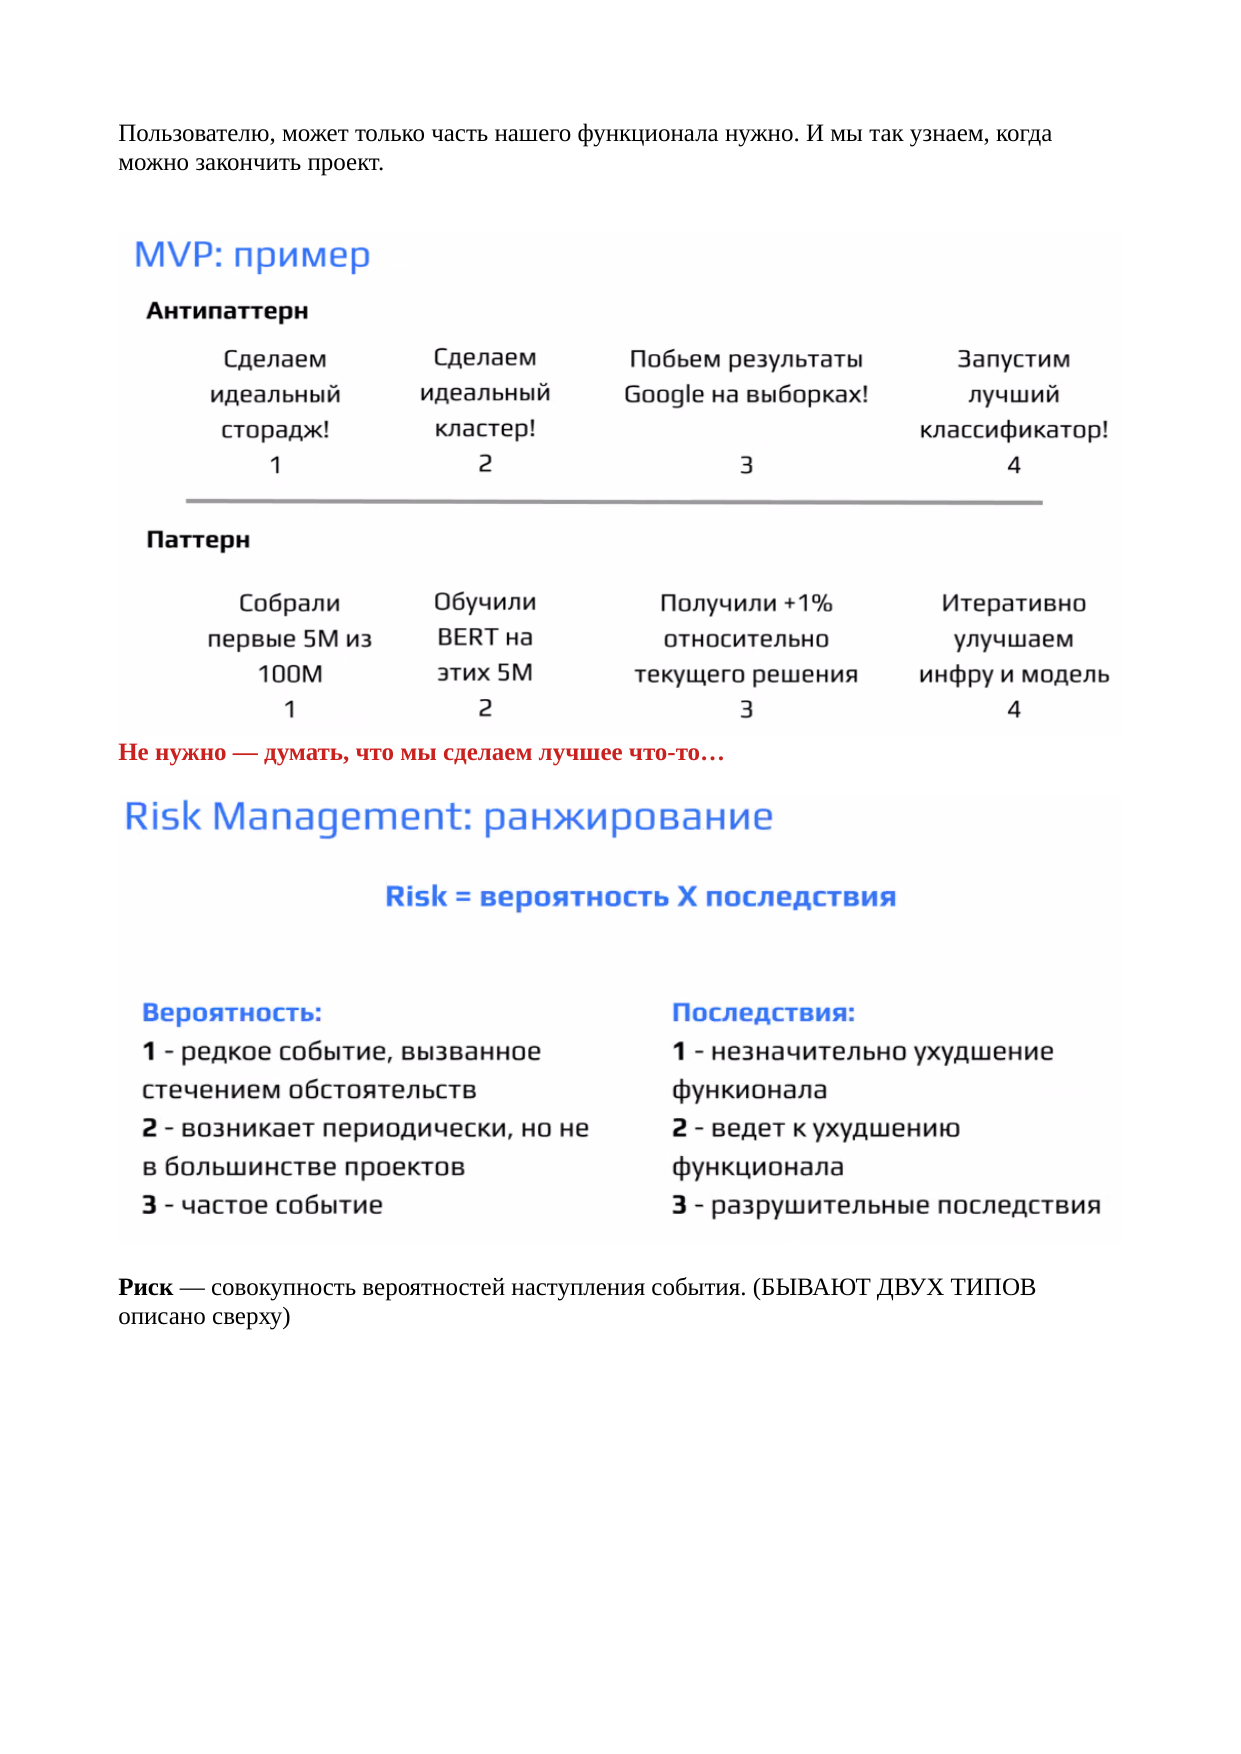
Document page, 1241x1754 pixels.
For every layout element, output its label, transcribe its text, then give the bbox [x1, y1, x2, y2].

text Пользователю, может только часть нашего функционала нужно. И мы так узнаем, когда можно закончить проект. [118, 118, 1122, 176]
text Не нужно — думать, что мы сделаем лучшее что-то… [118, 737, 1122, 765]
picture [118, 233, 1123, 737]
text Риск — совокупность вероятностей наступления события. (БЫВАЮТ ДВУХ ТИПОВ описано сверху) [118, 1272, 1122, 1330]
picture [118, 794, 1123, 1244]
